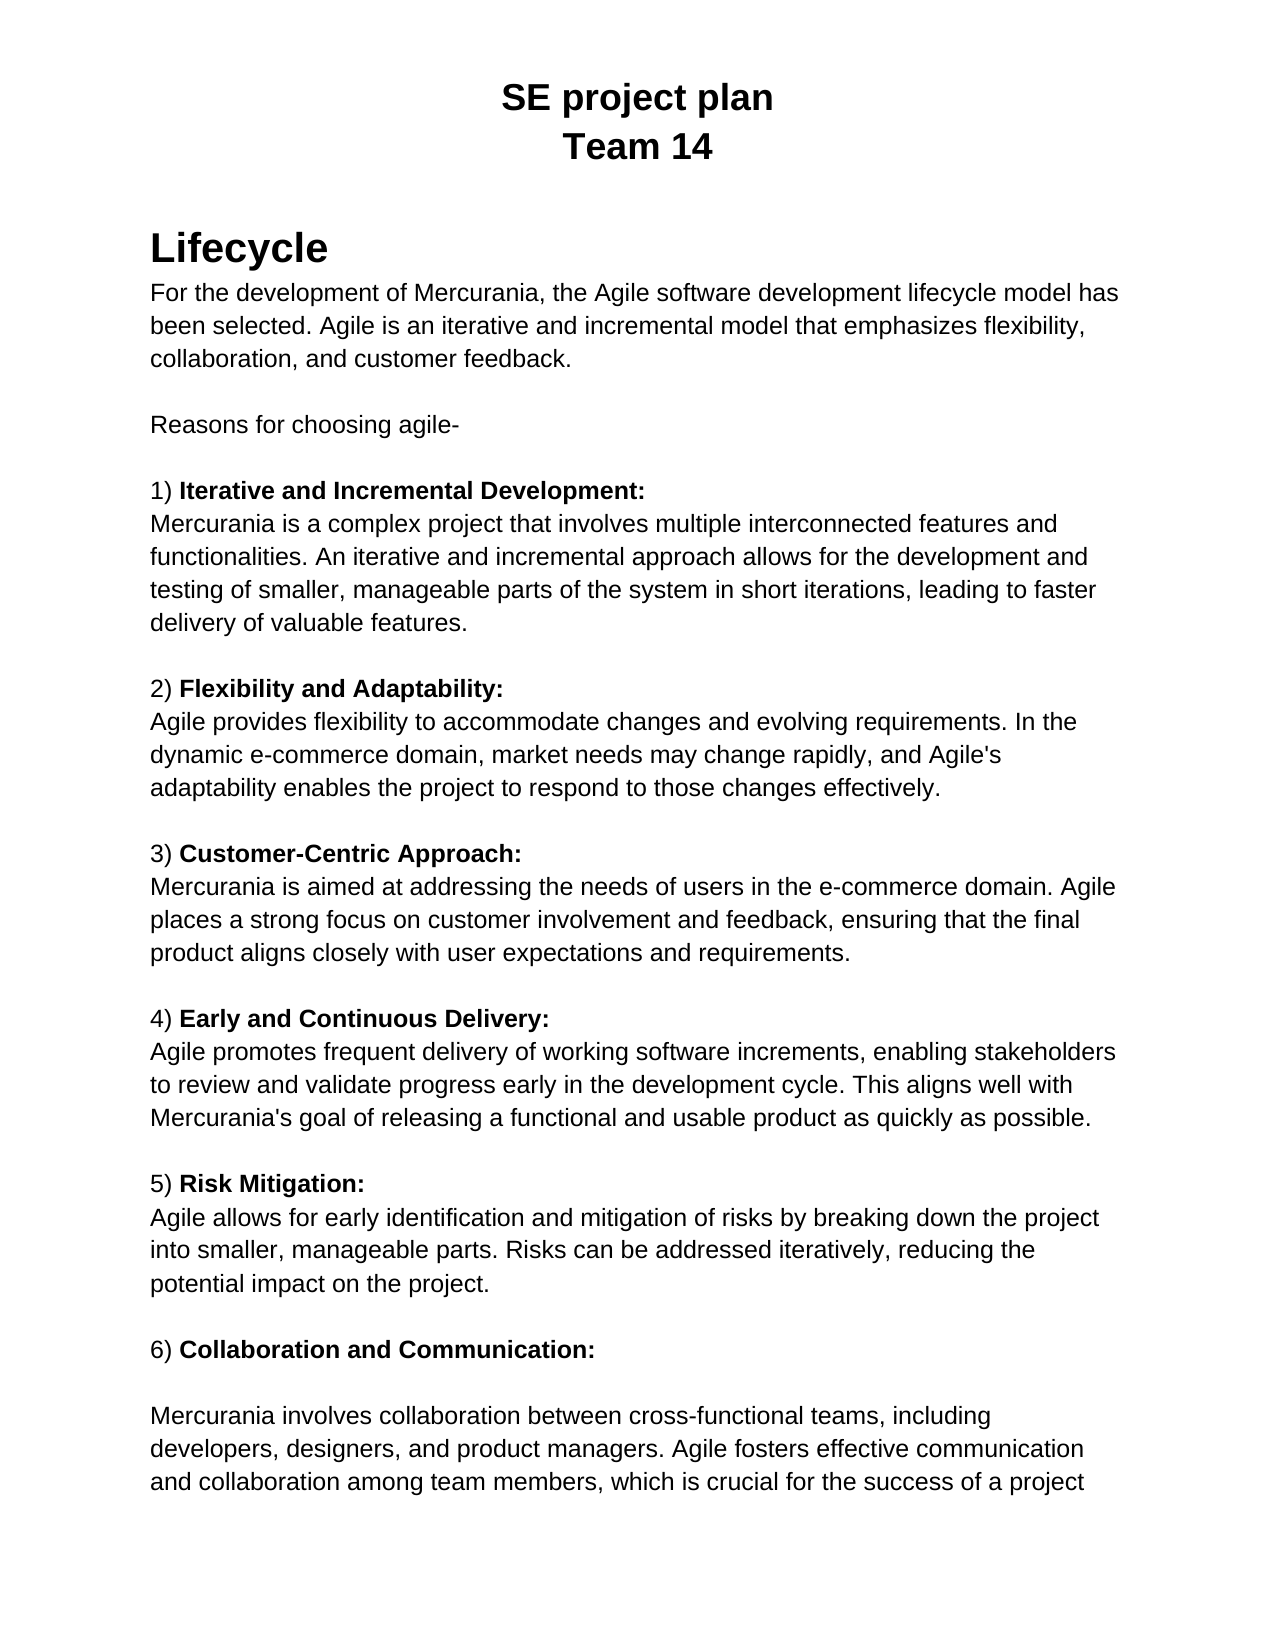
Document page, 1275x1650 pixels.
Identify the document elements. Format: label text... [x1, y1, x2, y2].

text Mercurania is a complex project that involves multiple interconnected features and functionalities. An iterative and incremental approach allows for the development and testing of smaller, manageable parts of the system in short iterations, leading to faster delivery of valuable features. [150, 509, 1125, 637]
text 1) Iterative and Incremental Development: [150, 476, 1125, 505]
text 2) Flexibility and Adaptability: [150, 674, 1125, 703]
text For the development of Mercurania, the Agile software development lifecycle model has been selected. Agile is an iterative and incremental model that emphasizes flexibility, collaboration, and customer feedback. [150, 278, 1125, 373]
text Reasons for choosing agile- [150, 410, 1125, 439]
text 6) Collaboration and Communication: [150, 1334, 1125, 1363]
text 5) Risk Mitigation: [150, 1169, 1125, 1198]
text Mercurania is aimed at addressing the needs of users in the e-commerce domain. Agile places a strong focus on customer involvement and feedback, ensuring that the final product aligns closely with user expectations and requirements. [150, 872, 1125, 967]
text Agile promotes frequent delivery of working software increments, enabling stakeholders to review and validate progress early in the development cycle. This aligns well with Mercurania's goal of releasing a functional and usable product as quickly as possible. [150, 1037, 1125, 1132]
text 4) Early and Continuous Delivery: [150, 1004, 1125, 1033]
text Agile allows for early identification and mitigation of risks by breaking down the project into smaller, manageable parts. Risks can be addressed iteratively, reducing the potential impact on the project. [150, 1202, 1125, 1297]
text Team 14 [150, 124, 1125, 168]
text Mercurania involves collaboration between cross-functional teams, including developers, designers, and product managers. Agile fosters effective communication and collaboration among team members, which is crucial for the success of a project [150, 1401, 1125, 1495]
text Agile provides flexibility to accommodate changes and evolving requirements. In the dynamic e-commerce domain, market needs may change rapidly, and Agile's adaptability enables the project to respond to those changes effectively. [150, 707, 1125, 802]
text 3) Customer-Centric Approach: [150, 839, 1125, 868]
subtitle Lifecycle [150, 224, 1125, 272]
text SE project plan [150, 75, 1125, 118]
